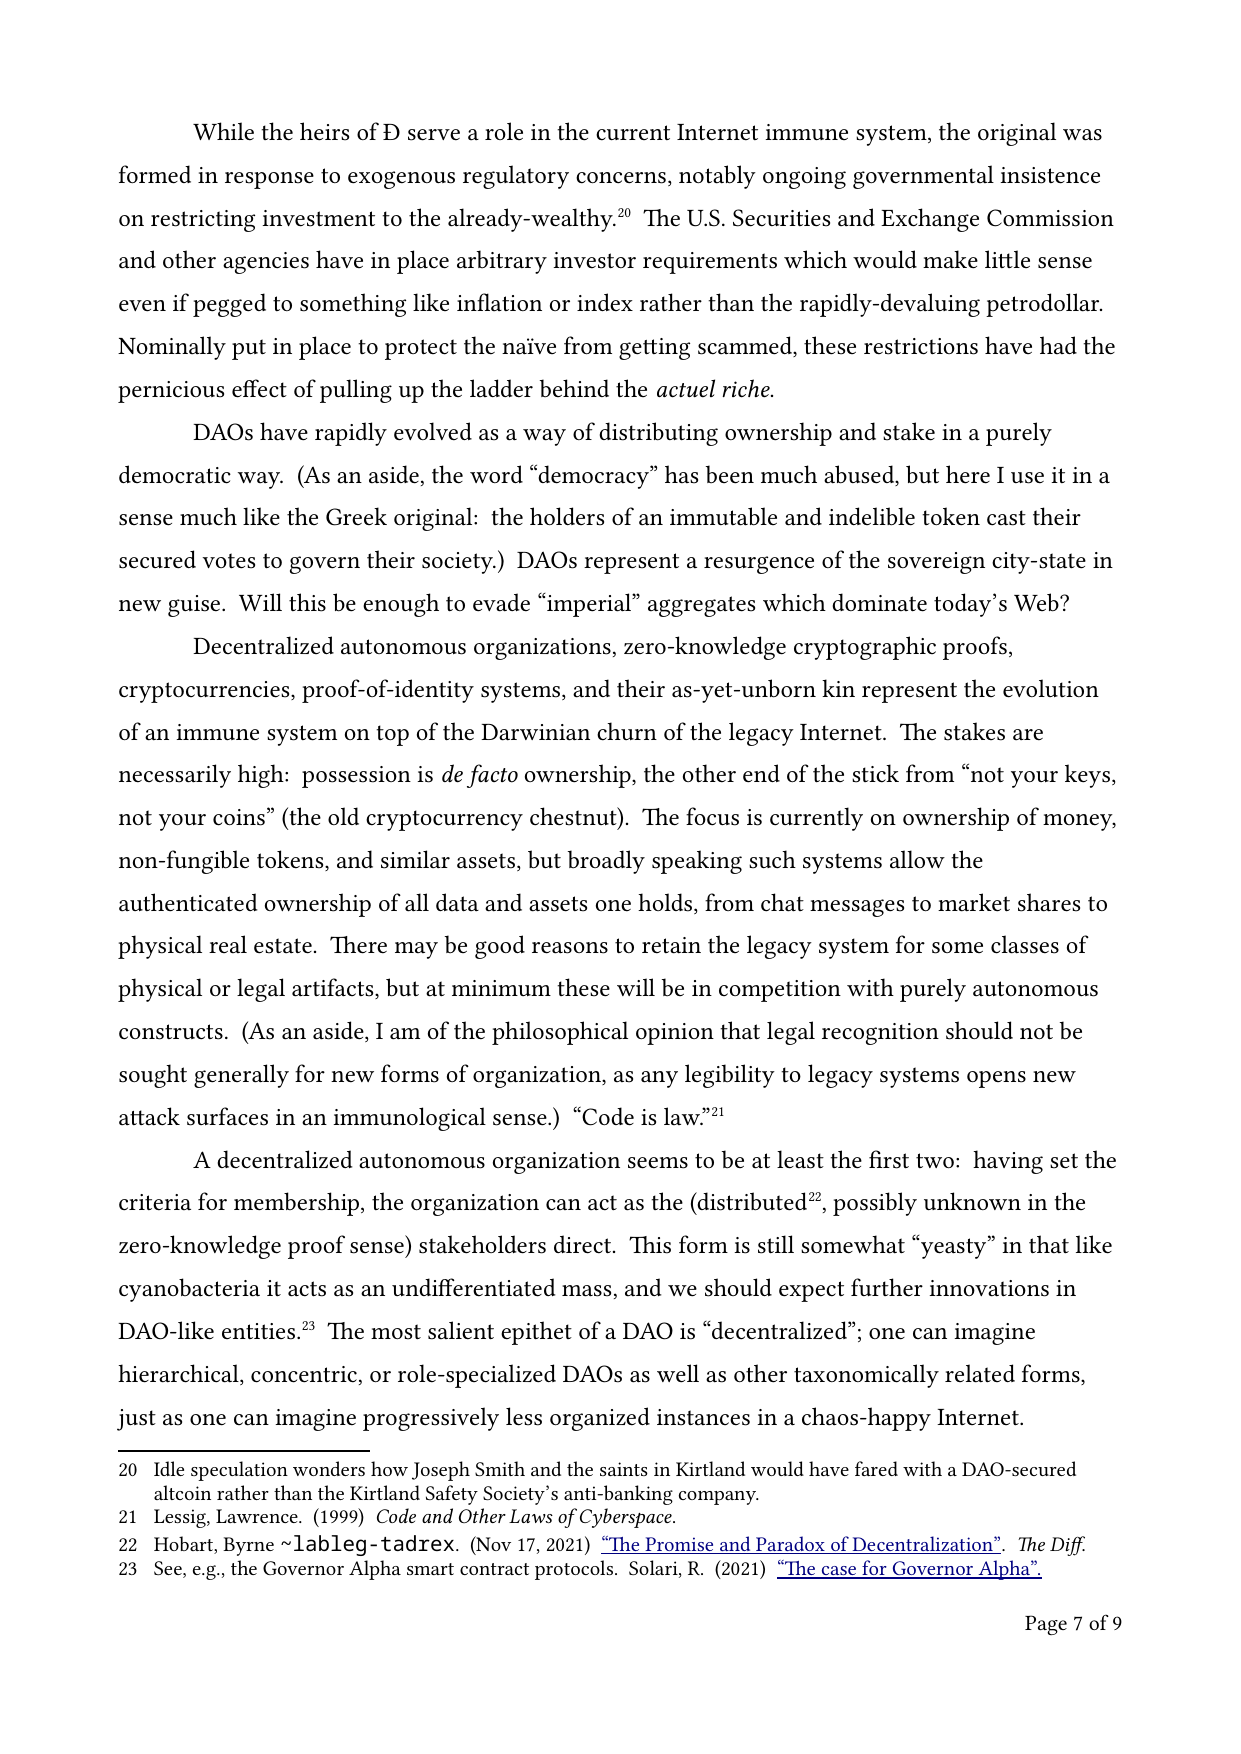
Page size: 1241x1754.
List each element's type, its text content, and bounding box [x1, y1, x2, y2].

text While the heirs of Đ serve a role in the current Internet immune system, the original was formed in response to exogenous regulatory concerns, notably ongoing governmental insistence on restricting investment to the already-wealthy. The U.S. Securities and Exchange Commission and other agencies have in place arbitrary investor requirements which would make little sense even if pegged to something like inflation or index rather than the rapidly-devaluing petrodollar. Nominally put in place to protect the naïve from getting scammed, these restrictions have had the pernicious effect of pulling up the ladder behind the actuel riche. [118, 118, 1122, 403]
text Idle speculation wonders how Joseph Smith and the saints in Kirtland would have fared with a DAO-secured altcoin rather than the Kirtland Safety Society’s anti-banking company. [118, 1457, 1122, 1505]
text A decentralized autonomous organization seems to be at least the first two: having set the criteria for membership, the organization can act as the (distributed, possibly unknown in the zero-knowledge proof sense) stakeholders direct. This form is still somewhat “yeasty” in that like cyanobacteria it acts as an undifferentiated mass, and we should expect further innovations in DAO-like entities. The most salient epithet of a DAO is “decentralized”; one can imagine hierarchical, concentric, or role-specialized DAOs as well as other taxonomically related forms, just as one can imagine progressively less organized instances in a chaos-happy Internet. [118, 1146, 1122, 1431]
text DAOs have rapidly evolved as a way of distributing ownership and stake in a purely democratic way. (As an aside, the word “democracy” has been much abused, but here I use it in a sense much like the Greek original: the holders of an immutable and indelible token cast their secured votes to govern their society.) DAOs represent a resurgence of the sovereign city-state in new guise. Will this be enough to evade “imperial” aggregates which dominate today’s Web? [118, 418, 1122, 618]
text Hobart, Byrne ~lableg-tadrex. (Nov 17, 2021) “The Promise and Paradox of Decentralization”. The Diff. [118, 1529, 1122, 1557]
text See, e.g., the Governor Alpha smart contract protocols. Solari, R. (2021) “The case for Governor Alpha”. [118, 1557, 1122, 1581]
text Decentralized autonomous organizations, zero-knowledge cryptographic proofs, cryptocurrencies, proof-of-identity systems, and their as-yet-unborn kin represent the evolution of an immune system on top of the Darwinian churn of the legacy Internet. The stakes are necessarily high: possession is de facto ownership, the other end of the stick from “not your keys, not your coins” (the old cryptocurrency chestnut). The focus is currently on ownership of money, non-fungible tokens, and similar assets, but broadly speaking such systems allow the authenticated ownership of all data and assets one holds, from chat messages to market shares to physical real estate. There may be good reasons to retain the legacy system for some classes of physical or legal artifacts, but at minimum these will be in competition with purely autonomous constructs. (As an aside, I am of the philosophical opinion that legal recognition should not be sought generally for new forms of organization, as any legibility to legacy systems opens new attack surfaces in an immunological sense.) “Code is law.” [118, 632, 1122, 1131]
text Lessig, Lawrence. (1999) Code and Other Laws of Cyberspace. [118, 1505, 1122, 1529]
